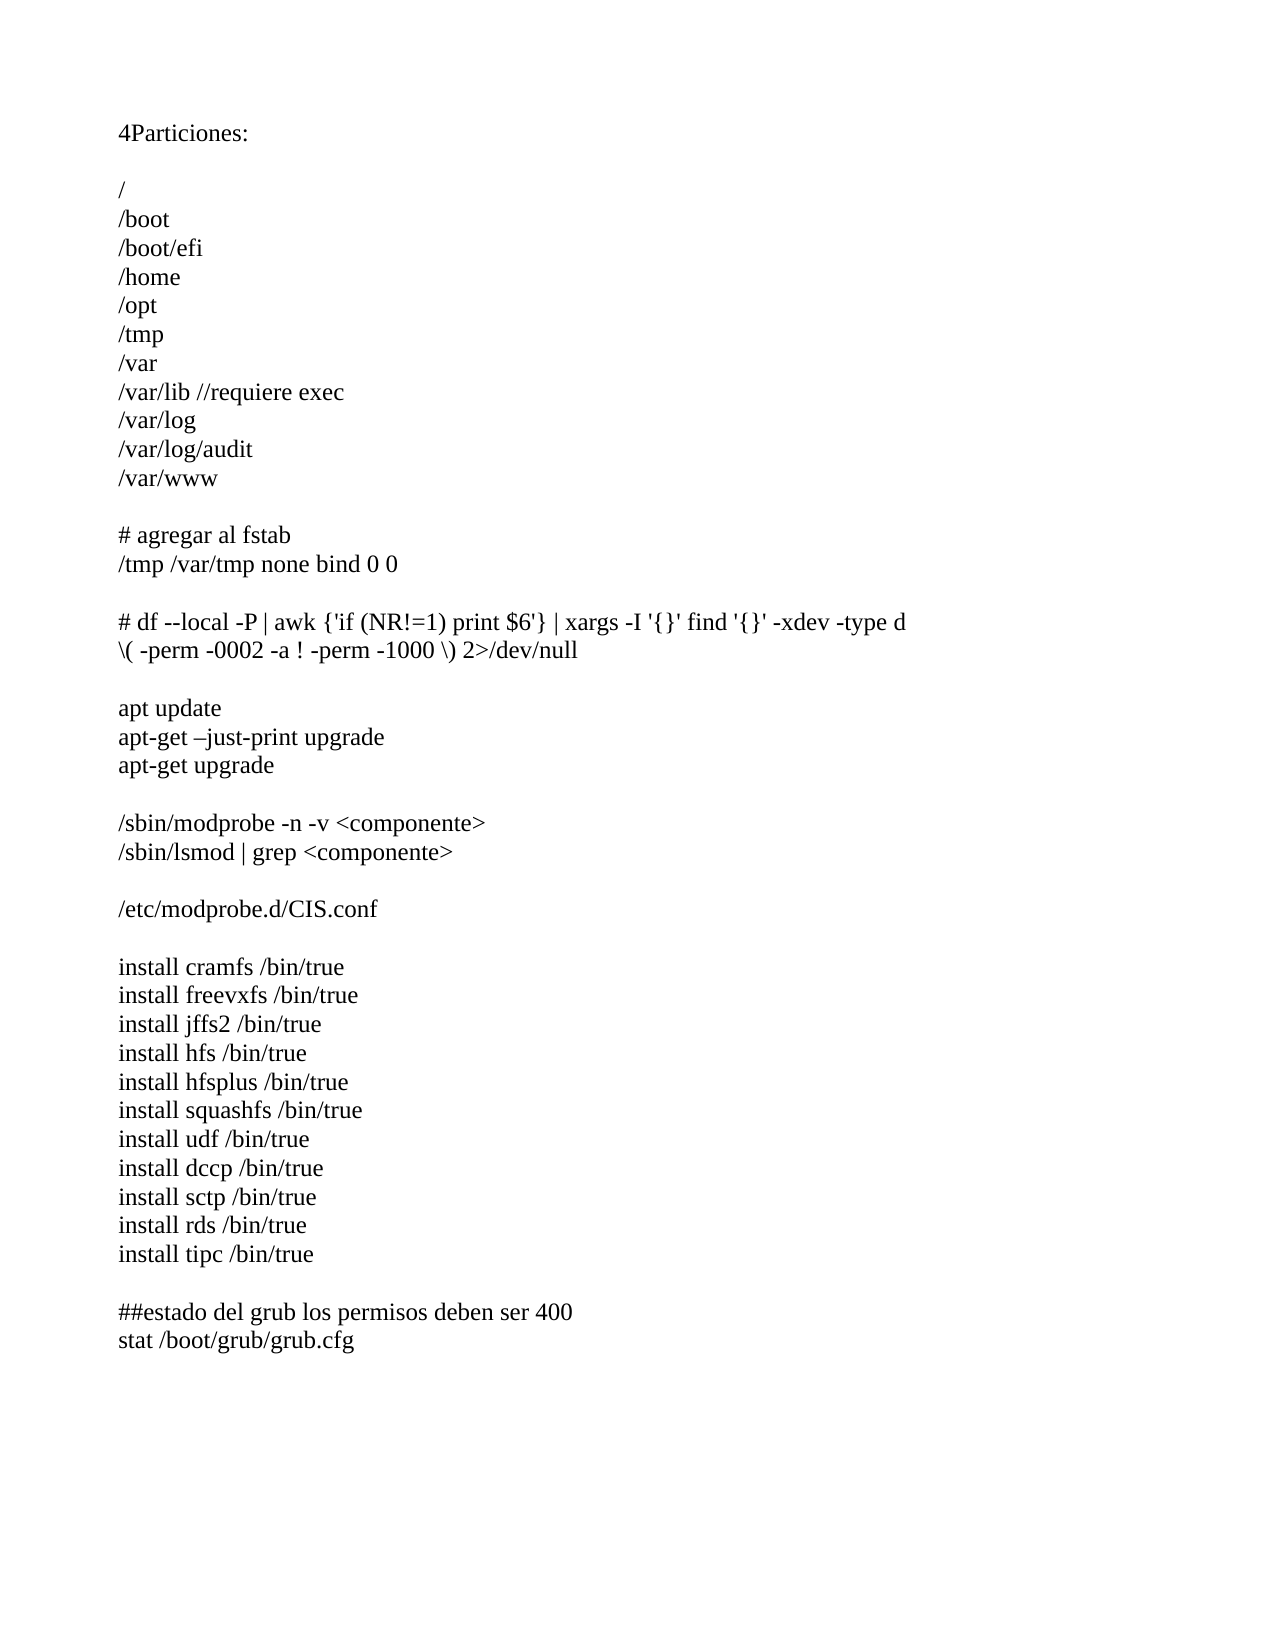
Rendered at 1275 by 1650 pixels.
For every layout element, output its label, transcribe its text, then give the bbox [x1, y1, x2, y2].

text install cramfs /bin/true [118, 952, 1157, 981]
text /opt [118, 291, 1157, 319]
text install udf /bin/true [118, 1124, 1157, 1153]
text /var/lib //requiere exec [118, 377, 1157, 406]
text /tmp [118, 319, 1157, 348]
text install tipc /bin/true [118, 1239, 1157, 1268]
text install dccp /bin/true [118, 1153, 1157, 1182]
text /etc/modprobe.d/CIS.conf [118, 894, 1157, 923]
text apt-get upgrade [118, 751, 1157, 779]
text /boot/efi [118, 233, 1157, 262]
text /sbin/modprobe -n -v <componente> [118, 808, 1157, 837]
text / [118, 176, 1157, 204]
text # df --local -P | awk {'if (NR!=1) print $6'} | xargs -I '{}' find '{}' -xdev -type d [118, 607, 1157, 636]
text \( -perm -0002 -a ! -perm -1000 \) 2>/dev/null [118, 636, 1157, 664]
text /sbin/lsmod | grep <componente> [118, 837, 1157, 866]
text /var/log/audit [118, 434, 1157, 463]
text /tmp /var/tmp none bind 0 0 [118, 549, 1157, 578]
text 4Particiones: [118, 118, 1157, 147]
text /home [118, 262, 1157, 291]
text install hfsplus /bin/true [118, 1067, 1157, 1096]
text stat /boot/grub/grub.cfg [118, 1326, 1157, 1354]
text /boot [118, 204, 1157, 233]
text ##estado del grub los permisos deben ser 400 [118, 1297, 1157, 1326]
text apt update [118, 693, 1157, 722]
text /var [118, 348, 1157, 377]
text install hfs /bin/true [118, 1038, 1157, 1067]
text install squashfs /bin/true [118, 1096, 1157, 1124]
text install rds /bin/true [118, 1211, 1157, 1239]
text /var/log [118, 406, 1157, 434]
text apt-get –just-print upgrade [118, 722, 1157, 751]
text install jffs2 /bin/true [118, 1009, 1157, 1038]
text install sctp /bin/true [118, 1182, 1157, 1211]
text # agregar al fstab [118, 521, 1157, 549]
text install freevxfs /bin/true [118, 981, 1157, 1009]
text /var/www [118, 463, 1157, 492]
